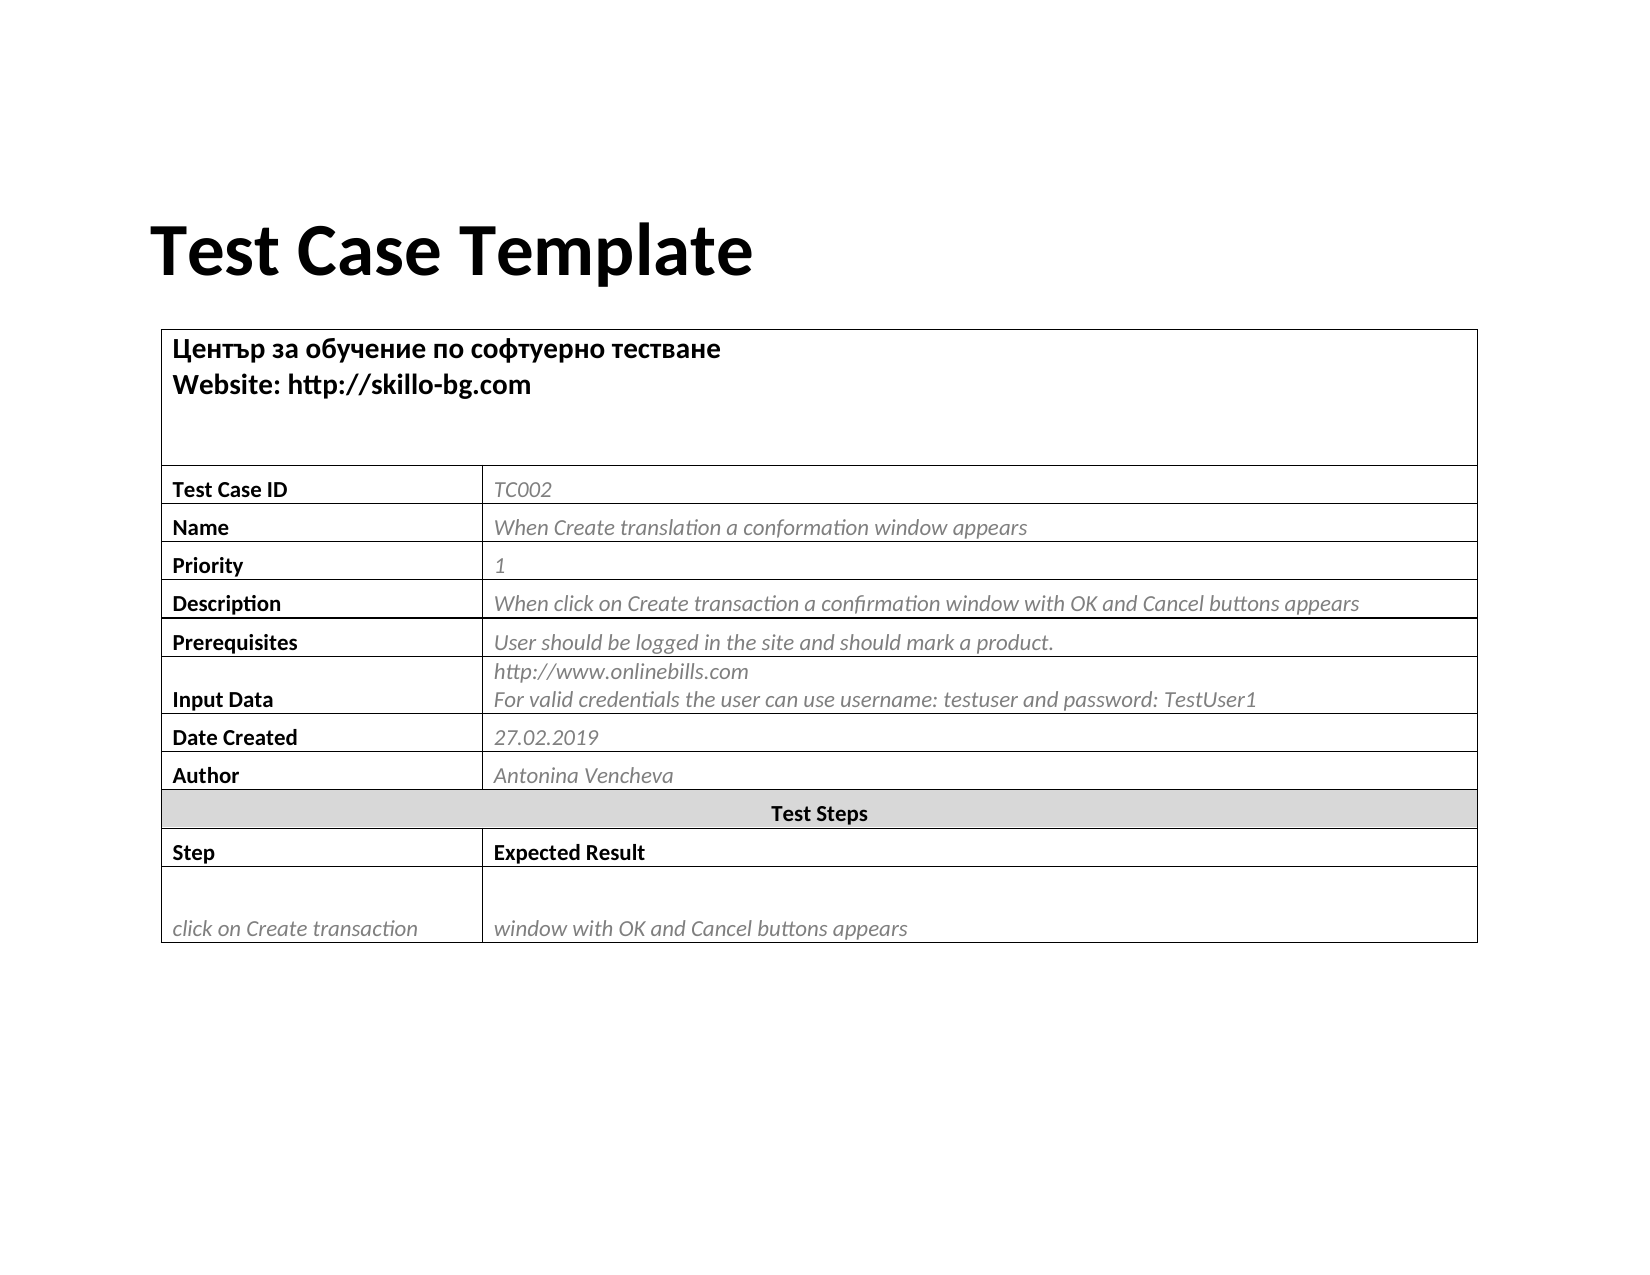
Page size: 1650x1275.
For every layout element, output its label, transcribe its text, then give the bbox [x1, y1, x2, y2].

table_cell click on Create transaction [162, 867, 482, 942]
table_cell Expected Result [483, 829, 1477, 866]
table_cell http://www.onlinebills.com For valid credentials the user can use username: testuser and password: TestUser1 [483, 657, 1477, 713]
table_cell Prerequisites [162, 619, 482, 656]
text Test Case Template [150, 203, 1500, 294]
table_cell Author [162, 752, 482, 789]
table_cell 1 [483, 542, 1477, 579]
table_cell Name [162, 504, 482, 541]
table_cell Step [162, 829, 482, 866]
table_cell Test Steps [162, 790, 1477, 827]
table_cell Test Case ID [162, 466, 482, 503]
table_cell 27.02.2019 [483, 714, 1477, 751]
table_cell TC002 [483, 466, 1477, 503]
table_cell When Create translation a conformation window appears [483, 504, 1477, 541]
table_cell Date Created [162, 714, 482, 751]
table_cell window with OK and Cancel buttons appears [483, 867, 1477, 942]
table_cell Input Data [162, 657, 482, 713]
table_header Център за обучение по софтуерно тестване Website: http://skillo-bg.com [162, 330, 1477, 464]
table_cell Description [162, 580, 482, 617]
table_cell Priority [162, 542, 482, 579]
table_cell When click on Create transaction a confirmation window with OK and Cancel buttons appears [483, 580, 1477, 617]
table_cell Antonina Vencheva [483, 752, 1477, 789]
table_cell User should be logged in the site and should mark a product. [483, 619, 1477, 656]
